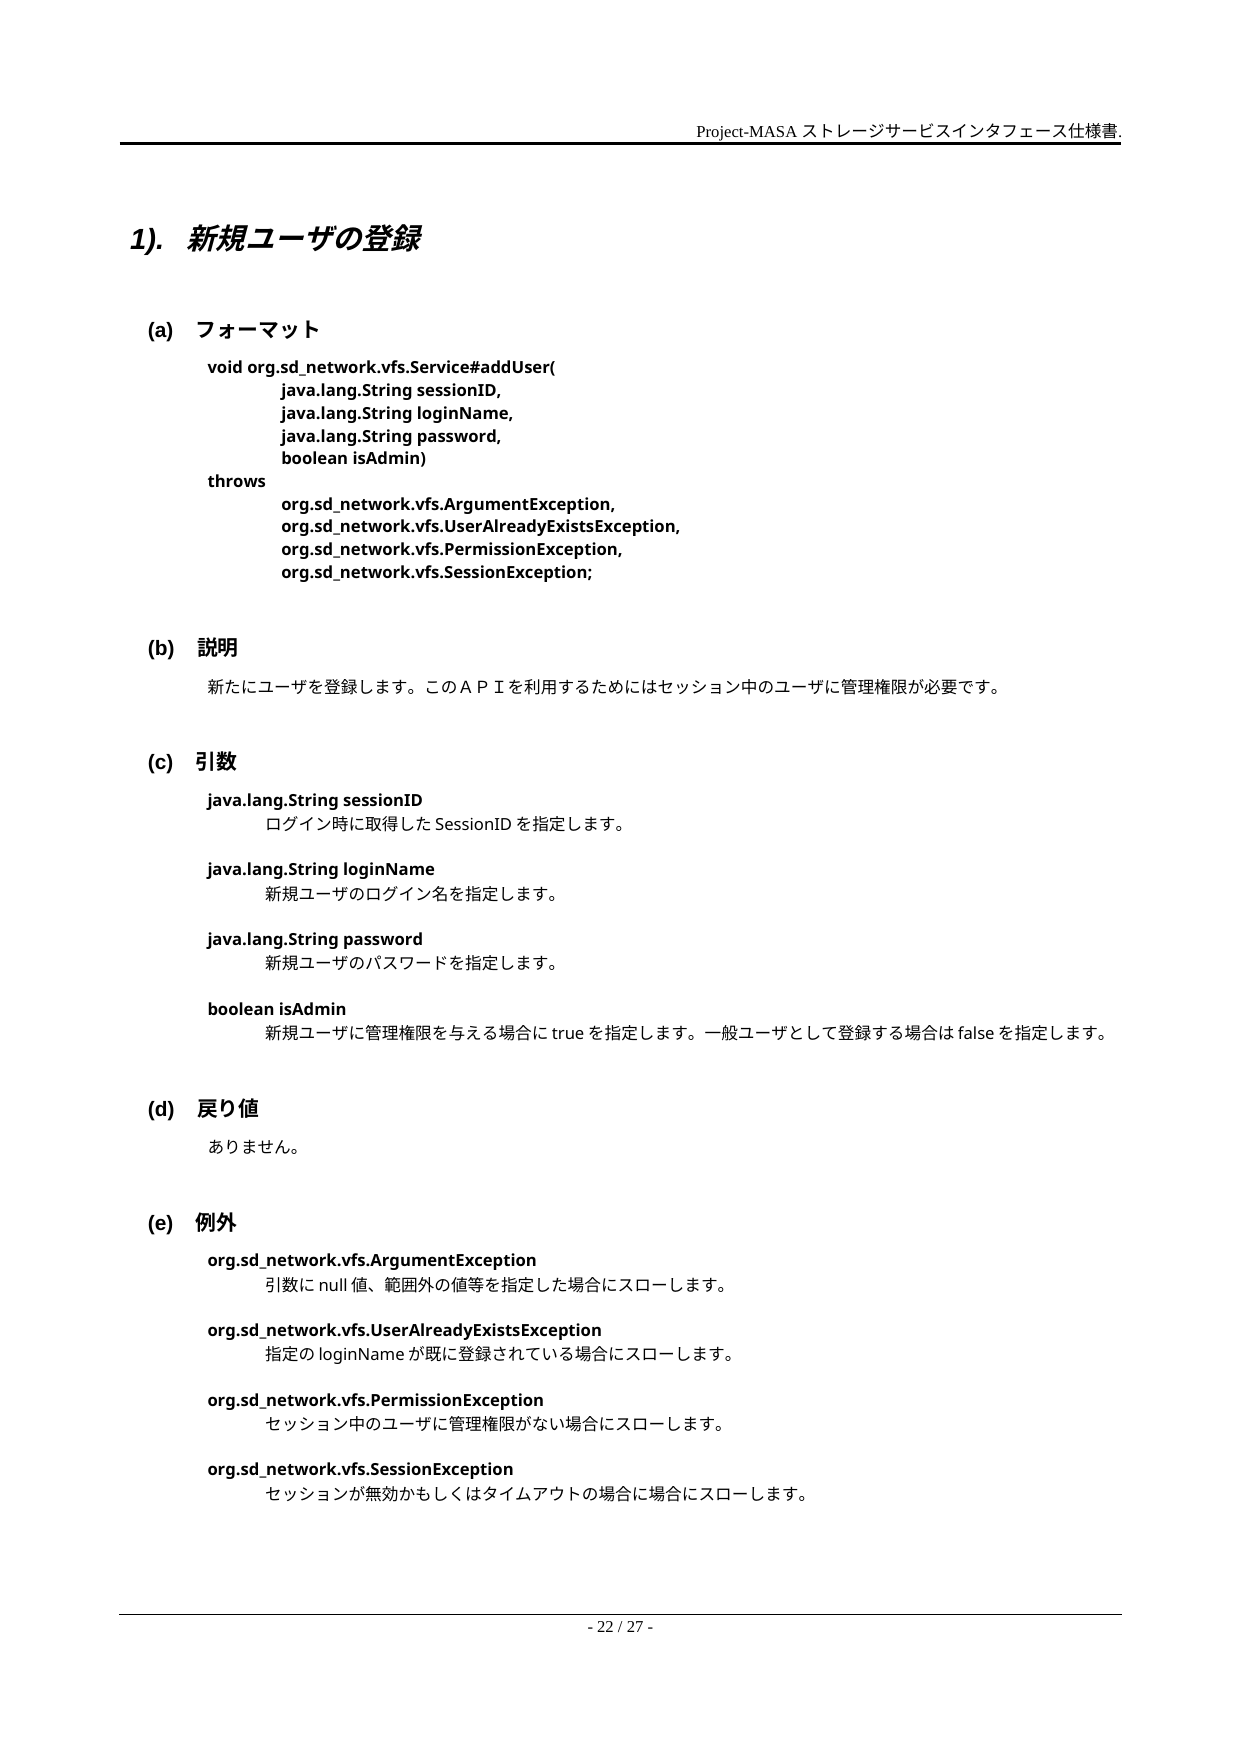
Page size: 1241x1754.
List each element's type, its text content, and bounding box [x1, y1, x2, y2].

text セッション中のユーザに管理権限がない場合にスローします。 [265, 1411, 1122, 1435]
text org.sd_network.vfs.ArgumentException [207, 1249, 1122, 1272]
text 新たにユーザを登録します。このＡＰＩを利用するためにはセッション中のユーザに管理権限が必要です。 [207, 674, 1122, 698]
text java.lang.String sessionID [207, 788, 1122, 811]
text throws [207, 470, 1122, 492]
text org.sd_network.vfs.PermissionException [207, 1388, 1122, 1411]
text 引数にnull値、範囲外の値等を指定した場合にスローします。 [265, 1272, 1122, 1296]
subtitle フォーマット [118, 313, 1122, 344]
text ログイン時に取得したSessionIDを指定します。 [265, 811, 1122, 835]
text 新規ユーザのログイン名を指定します。 [265, 881, 1122, 905]
text ありません。 [207, 1134, 1122, 1159]
text java.lang.String loginName [207, 858, 1122, 881]
text 指定のloginNameが既に登録されている場合にスローします。 [265, 1341, 1122, 1366]
subtitle 新規ユーザの登録 [118, 215, 1122, 257]
text org.sd_network.vfs.PermissionException, [207, 538, 1122, 561]
text boolean isAdmin [207, 997, 1122, 1020]
text java.lang.String loginName, [207, 402, 1122, 424]
text セッションが無効かもしくはタイムアウトの場合に場合にスローします。 [265, 1481, 1122, 1505]
text 新規ユーザに管理権限を与える場合にtrueを指定します。一般ユーザとして登録する場合はfalseを指定します。 [265, 1020, 1122, 1044]
subtitle 引数 [118, 746, 1122, 776]
text boolean isAdmin) [207, 447, 1122, 470]
text org.sd_network.vfs.ArgumentException, [207, 492, 1122, 515]
text java.lang.String password [207, 927, 1122, 950]
text void org.sd_network.vfs.Service#addUser( [207, 356, 1122, 379]
subtitle 説明 [118, 631, 1122, 661]
subtitle 戻り値 [118, 1092, 1122, 1122]
subtitle 例外 [118, 1206, 1122, 1237]
text 新規ユーザのパスワードを指定します。 [265, 950, 1122, 974]
text org.sd_network.vfs.UserAlreadyExistsException [207, 1319, 1122, 1341]
text org.sd_network.vfs.UserAlreadyExistsException, [207, 515, 1122, 538]
text java.lang.String sessionID, [207, 379, 1122, 402]
text org.sd_network.vfs.SessionException; [207, 561, 1122, 583]
text java.lang.String password, [207, 424, 1122, 447]
text org.sd_network.vfs.SessionException [207, 1458, 1122, 1481]
